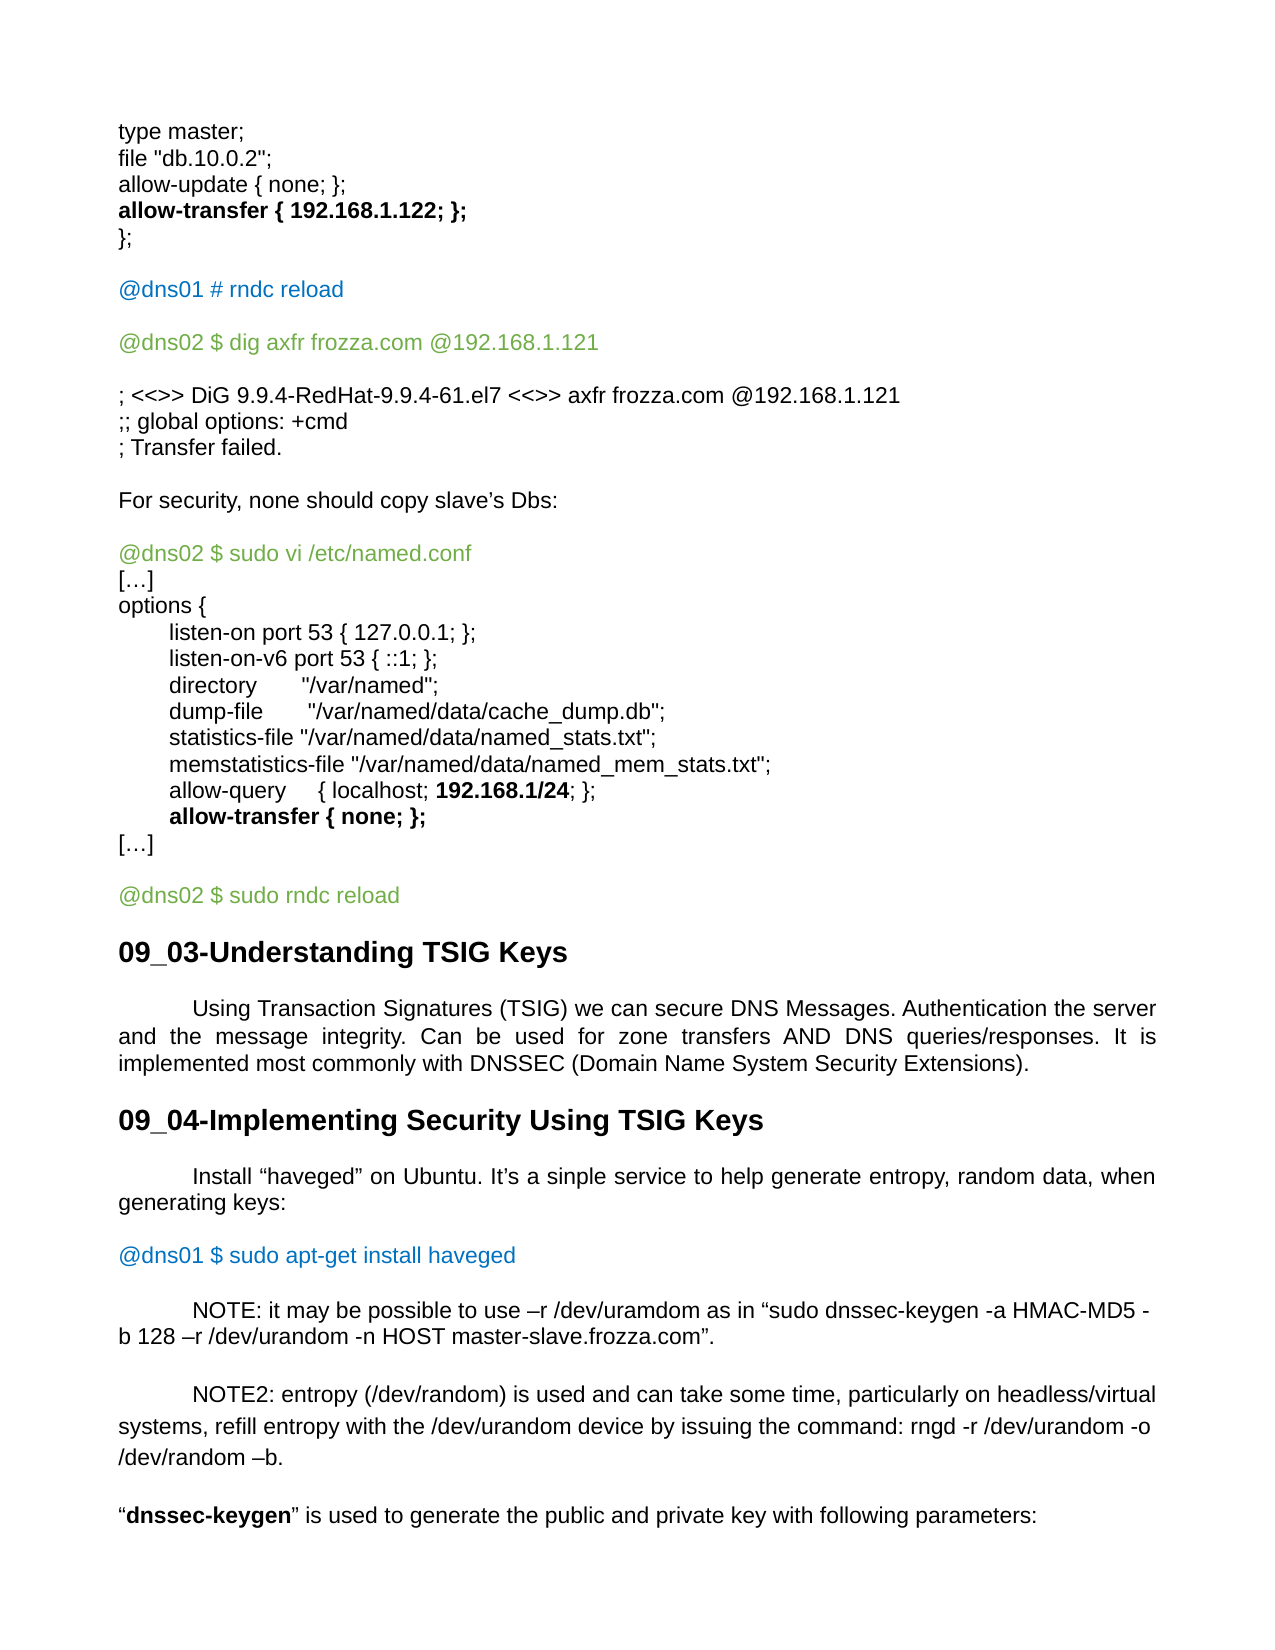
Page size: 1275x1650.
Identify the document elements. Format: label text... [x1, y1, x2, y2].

text […] [118, 830, 1157, 856]
text @dns01 # rndc reload [118, 276, 1157, 303]
text NOTE2: entropy (/dev/random) is used and can take some time, particularly on headless/virtual systems, refill entropy with the /dev/urandom device by issuing the command: rngd -r /dev/urandom -o /dev/random –b. [118, 1381, 1157, 1471]
text Install “haveged” on Ubuntu. It’s a sinple service to help generate entropy, random data, when generating keys: [118, 1163, 1157, 1215]
text memstatistics-file "/var/named/data/named_mem_stats.txt"; [118, 751, 1157, 777]
text ;; global options: +cmd [118, 408, 1157, 434]
text […] [118, 566, 1157, 592]
text ; <<>> DiG 9.9.4-RedHat-9.9.4-61.el7 <<>> axfr frozza.com @192.168.1.121 [118, 382, 1157, 408]
text For security, none should copy slave’s Dbs: [118, 487, 1157, 513]
text @dns02 $ dig axfr frozza.com @192.168.1.121 [118, 329, 1157, 355]
text NOTE: it may be possible to use –r /dev/uramdom as in “sudo dnssec-keygen -a HMAC-MD5 -b 128 –r /dev/urandom -n HOST master-slave.frozza.com”. [118, 1297, 1157, 1349]
text }; [118, 223, 1157, 250]
text listen-on-v6 port 53 { ::1; }; [118, 645, 1157, 672]
text type master; [118, 118, 1157, 144]
text “dnssec-keygen” is used to generate the public and private key with following parameters: [118, 1502, 1157, 1528]
text @dns02 $ sudo rndc reload [118, 882, 1157, 909]
text dump-file "/var/named/data/cache_dump.db"; [118, 698, 1157, 724]
text options { [118, 592, 1157, 619]
text @dns02 $ sudo vi /etc/named.conf [118, 540, 1157, 566]
text @dns01 $ sudo apt-get install haveged [118, 1242, 1157, 1268]
text statistics-file "/var/named/data/named_stats.txt"; [118, 724, 1157, 751]
text 09_03-Understanding TSIG Keys [118, 935, 1157, 969]
text listen-on port 53 { 127.0.0.1; }; [118, 619, 1157, 645]
text allow-query { localhost; 192.168.1/24; }; [118, 777, 1157, 803]
text allow-update { none; }; [118, 171, 1157, 197]
text Using Transaction Signatures (TSIG) we can secure DNS Messages. Authentication the server and the message integrity. Can be used for zone transfers AND DNS queries/responses. It is implemented most commonly with DNSSEC (Domain Name System Security Extensions). [118, 995, 1157, 1076]
text allow-transfer { none; }; [118, 803, 1157, 830]
text allow-transfer { 192.168.1.122; }; [118, 197, 1157, 223]
text ; Transfer failed. [118, 434, 1157, 461]
text file "db.10.0.2"; [118, 144, 1157, 171]
text directory "/var/named"; [118, 672, 1157, 698]
text 09_04-Implementing Security Using TSIG Keys [118, 1103, 1157, 1136]
